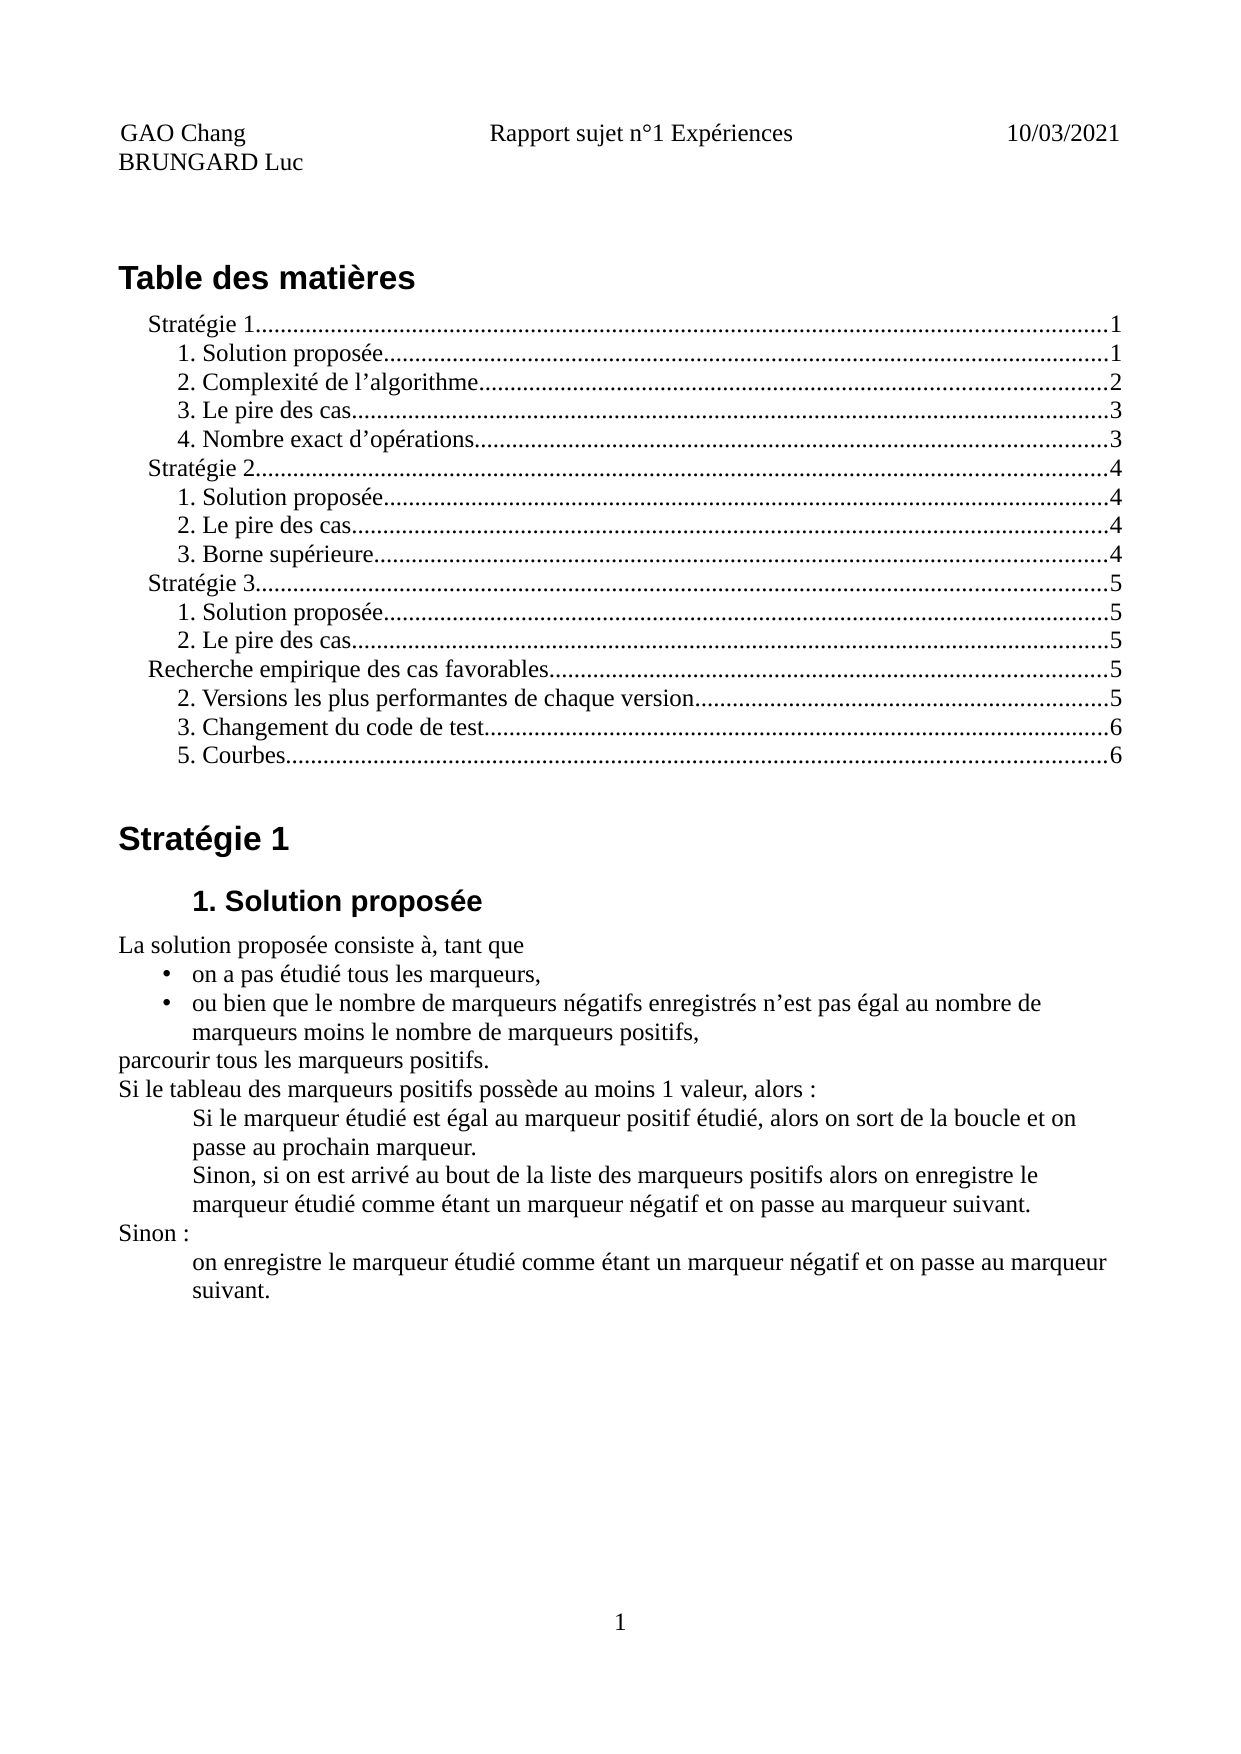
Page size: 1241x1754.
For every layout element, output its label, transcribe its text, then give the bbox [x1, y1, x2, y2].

text 1. Solution proposée 1 [177, 338, 1122, 367]
list on a pas étudié tous les marqueurs, [162, 959, 1122, 988]
text 1. Solution proposée 5 [177, 597, 1122, 625]
text Stratégie 3 5 [148, 568, 1122, 597]
text 3. Changement du code de test 6 [177, 712, 1122, 740]
text 2. Versions les plus performantes de chaque version 5 [177, 683, 1122, 712]
text La solution proposée consiste à, tant que [118, 931, 1122, 959]
text BRUNGARD Luc [118, 147, 1122, 176]
subtitle Stratégie 1 [118, 819, 1122, 857]
text on enregistre le marqueur étudié comme étant un marqueur négatif et on passe au marqueur suivant. [118, 1247, 1122, 1304]
text parcourir tous les marqueurs positifs. [118, 1046, 1122, 1074]
list ou bien que le nombre de marqueurs négatifs enregistrés n’est pas égal au nombre de marqueurs moins le nombre de marqueurs positifs, [162, 988, 1122, 1046]
text Stratégie 1 1 [148, 309, 1122, 338]
text 4. Nombre exact d’opérations 3 [177, 424, 1122, 453]
text 3. Le pire des cas 3 [177, 395, 1122, 424]
text 5. Courbes 6 [177, 740, 1122, 769]
text 1. Solution proposée 4 [177, 482, 1122, 510]
subtitle 1. Solution proposée [118, 884, 1122, 918]
text Si le marqueur étudié est égal au marqueur positif étudié, alors on sort de la boucle et on passe au prochain marqueur. [118, 1103, 1122, 1161]
text Stratégie 2 4 [148, 453, 1122, 482]
text 2. Complexité de l’algorithme 2 [177, 367, 1122, 395]
text 2. Le pire des cas 5 [177, 625, 1122, 654]
subtitle Table des matières [118, 258, 1122, 297]
text GAO Chang Rapport sujet n°1 Expériences 10/03/2021 [118, 118, 1122, 147]
text Si le tableau des marqueurs positifs possède au moins 1 valeur, alors : [118, 1074, 1122, 1103]
text 3. Borne supérieure 4 [177, 539, 1122, 568]
text Sinon, si on est arrivé au bout de la liste des marqueurs positifs alors on enregistre le marqueur étudié comme étant un marqueur négatif et on passe au marqueur suivant. [118, 1161, 1122, 1218]
text Sinon : [118, 1218, 1122, 1247]
text Recherche empirique des cas favorables 5 [148, 654, 1122, 683]
text 2. Le pire des cas 4 [177, 510, 1122, 539]
